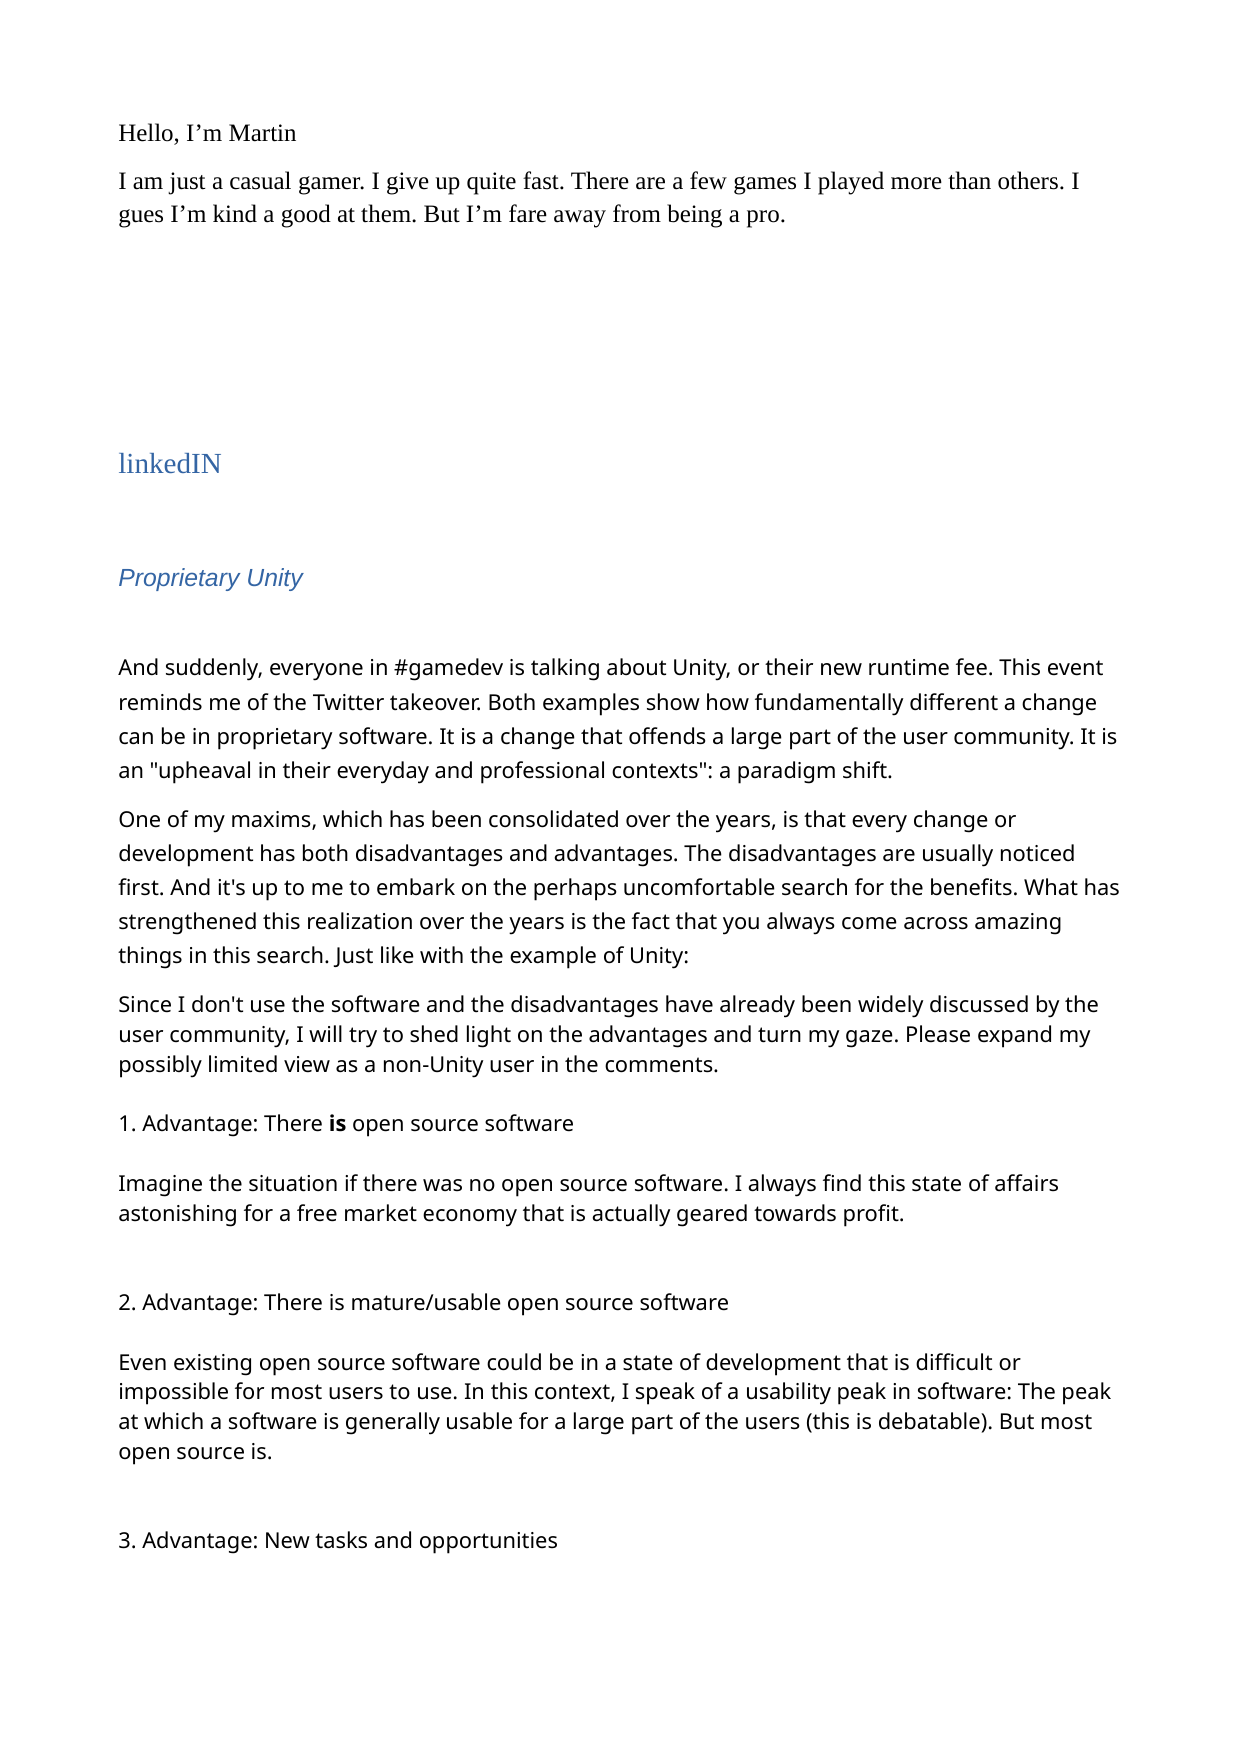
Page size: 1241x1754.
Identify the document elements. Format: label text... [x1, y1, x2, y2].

text 3. Advantage: New tasks and opportunities [118, 1525, 1122, 1555]
text Hello, I’m Martin [118, 118, 1122, 147]
text I am just a casual gamer. I give up quite fast. There are a few games I played more than others. I gues I’m kind a good at them. But I’m fare away from being a pro. [118, 166, 1122, 227]
text Even existing open source software could be in a state of development that is difficult or impossible for most users to use. In this context, I speak of a usability peak in software: The peak at which a software is generally usable for a large part of the users (this is debatable). But most open source is. [118, 1347, 1122, 1466]
text Imagine the situation if there was no open source software. I always find this state of affairs astonishing for a free market economy that is actually geared towards profit. [118, 1168, 1122, 1227]
text 2. Advantage: There is mature/usable open source software [118, 1287, 1122, 1317]
text And suddenly, everyone in #gamedev is talking about Unity, or their new runtime fee. This event reminds me of the Twitter takeover. Both examples show how fundamentally different a change can be in proprietary software. It is a change that offends a large part of the user community. It is an "upheaval in their everyday and professional contexts": a paradigm shift. [118, 652, 1122, 785]
text Since I don't use the software and the disadvantages have already been widely discussed by the user community, I will try to shed light on the advantages and turn my gaze. Please expand my possibly limited view as a non-Unity user in the comments. [118, 989, 1122, 1078]
text 1. Advantage: There is open source software [118, 1108, 1122, 1138]
subtitle linkedIN [118, 446, 1122, 480]
subtitle Proprietary Unity [118, 563, 1122, 591]
text One of my maxims, which has been consolidated over the years, is that every change or development has both disadvantages and advantages. The disadvantages are usually noticed first. And it's up to me to embark on the perhaps uncomfortable search for the benefits. What has strengthened this realization over the years is the fact that you always come across amazing things in this search. Just like with the example of Unity: [118, 804, 1122, 970]
